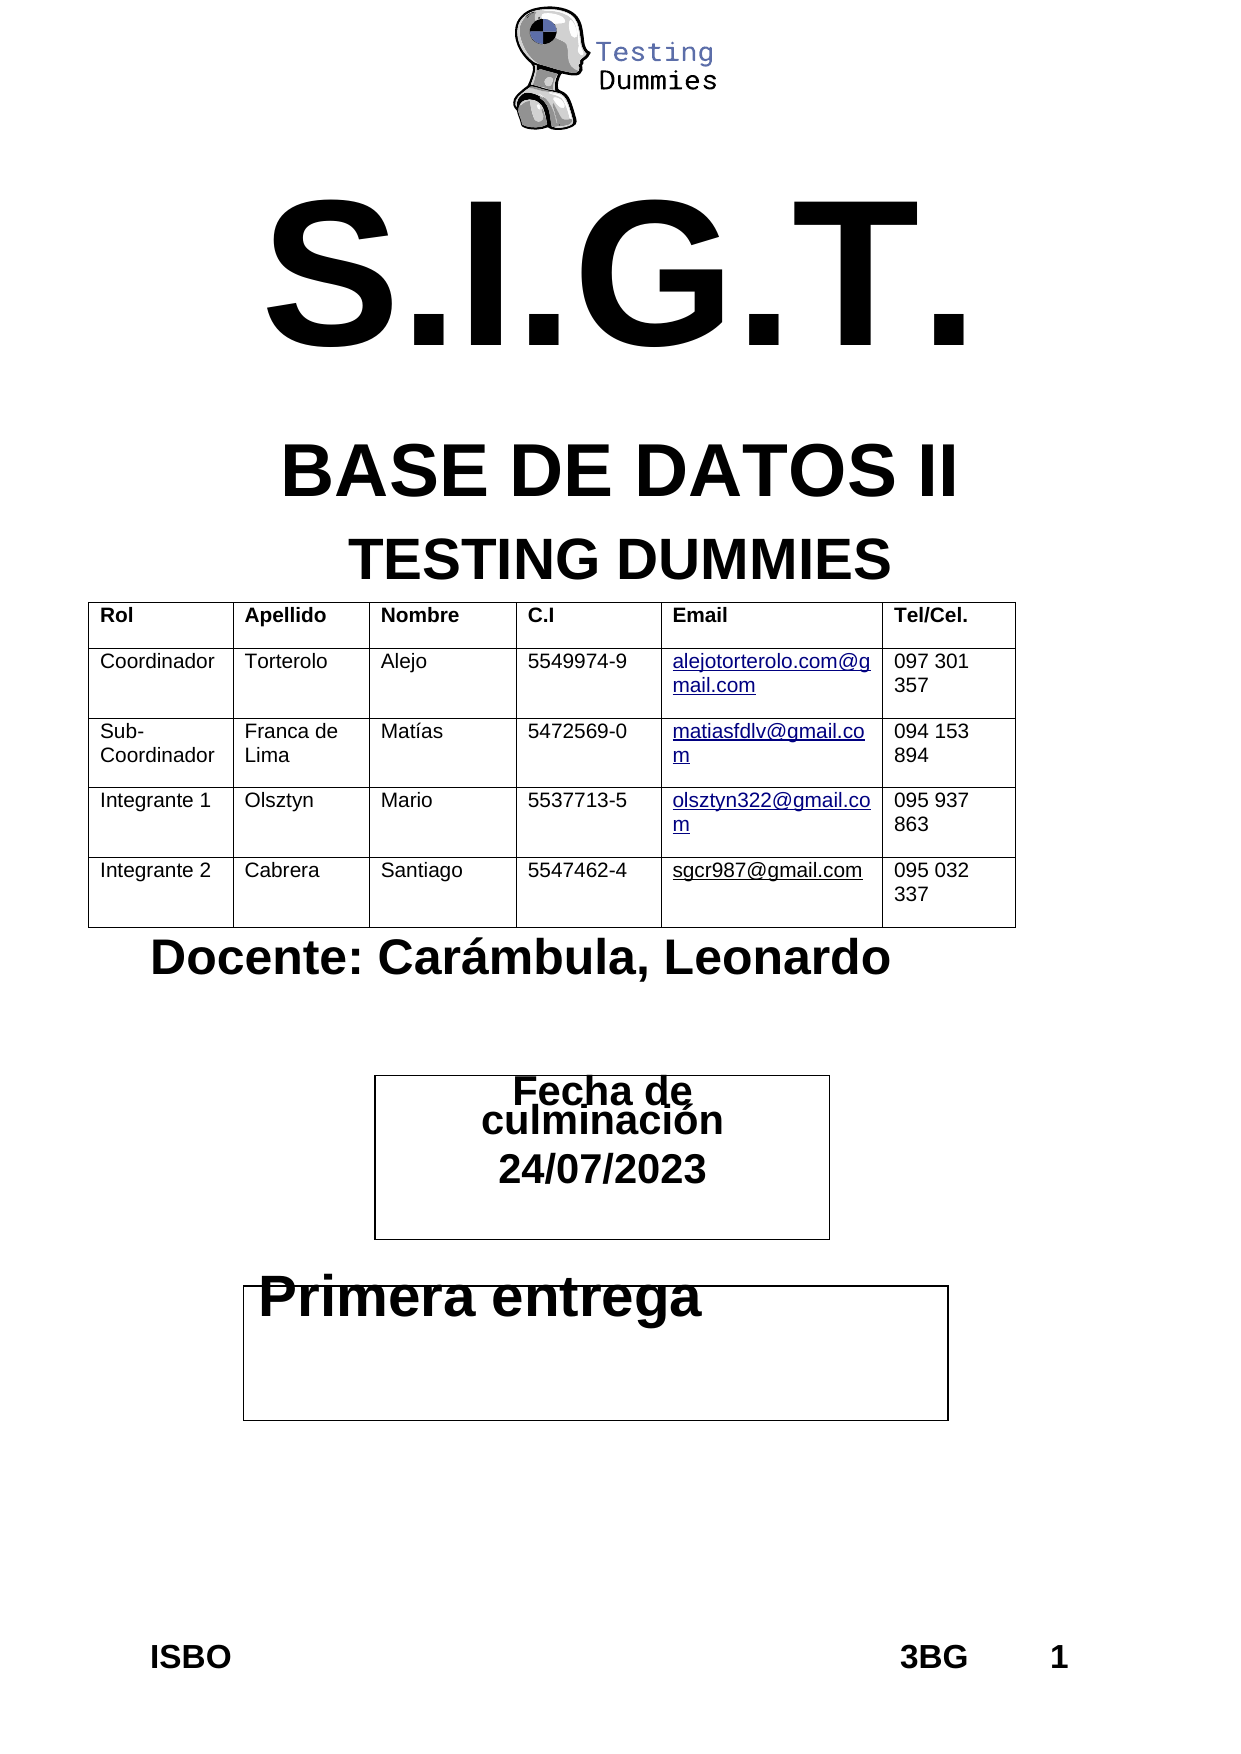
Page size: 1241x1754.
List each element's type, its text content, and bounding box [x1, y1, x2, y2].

table_cell Integrante 1 [89, 788, 233, 857]
text S.I.G.T. [150, 150, 1090, 389]
table_cell 095 032 337 [883, 858, 1015, 927]
table_header C.I [517, 603, 661, 648]
table_header Rol [89, 603, 233, 648]
table_cell Torterolo [234, 649, 369, 717]
table_cell Santiago [370, 858, 516, 927]
text Fecha de culminación [390, 1083, 815, 1140]
table_cell matiasfdlv@gmail.com [662, 719, 882, 787]
table_cell Olsztyn [234, 788, 369, 857]
table_cell Coordinador [89, 649, 233, 717]
table_cell Alejo [370, 649, 516, 717]
table_cell olsztyn322@gmail.com [662, 788, 882, 857]
table_cell 5472569-0 [517, 719, 661, 787]
table_cell 094 153 894 [883, 719, 1015, 787]
table_cell 5537713-5 [517, 788, 661, 857]
table_cell Integrante 2 [89, 858, 233, 927]
text Primera entrega [664, 1294, 933, 1322]
table_cell 5549974-9 [517, 649, 661, 717]
text Primera entrega [258, 1294, 658, 1322]
table_cell Matías [370, 719, 516, 787]
text 24/07/2023 [390, 1161, 815, 1190]
table_header Tel/Cel. [883, 603, 1015, 648]
table_header Nombre [370, 603, 516, 648]
table_cell alejotorterolo.com@gmail.com [662, 649, 882, 717]
text BASE DE DATOS II [150, 426, 1090, 512]
table_header Apellido [234, 603, 369, 648]
table_cell 5547462-4 [517, 858, 661, 927]
table_cell 097 301 357 [883, 649, 1015, 717]
table_cell Mario [370, 788, 516, 857]
text TESTING DUMMIES [150, 525, 1090, 592]
text Docente: Carámbula, Leonardo [150, 928, 1090, 985]
table_cell Franca de Lima [234, 719, 369, 787]
table_cell Cabrera [234, 858, 369, 927]
table_header Email [662, 603, 882, 648]
table_cell 095 937 863 [883, 788, 1015, 857]
table_cell Sub-Coordinador [89, 719, 233, 787]
table_cell sgcr987@gmail.com [662, 858, 882, 927]
